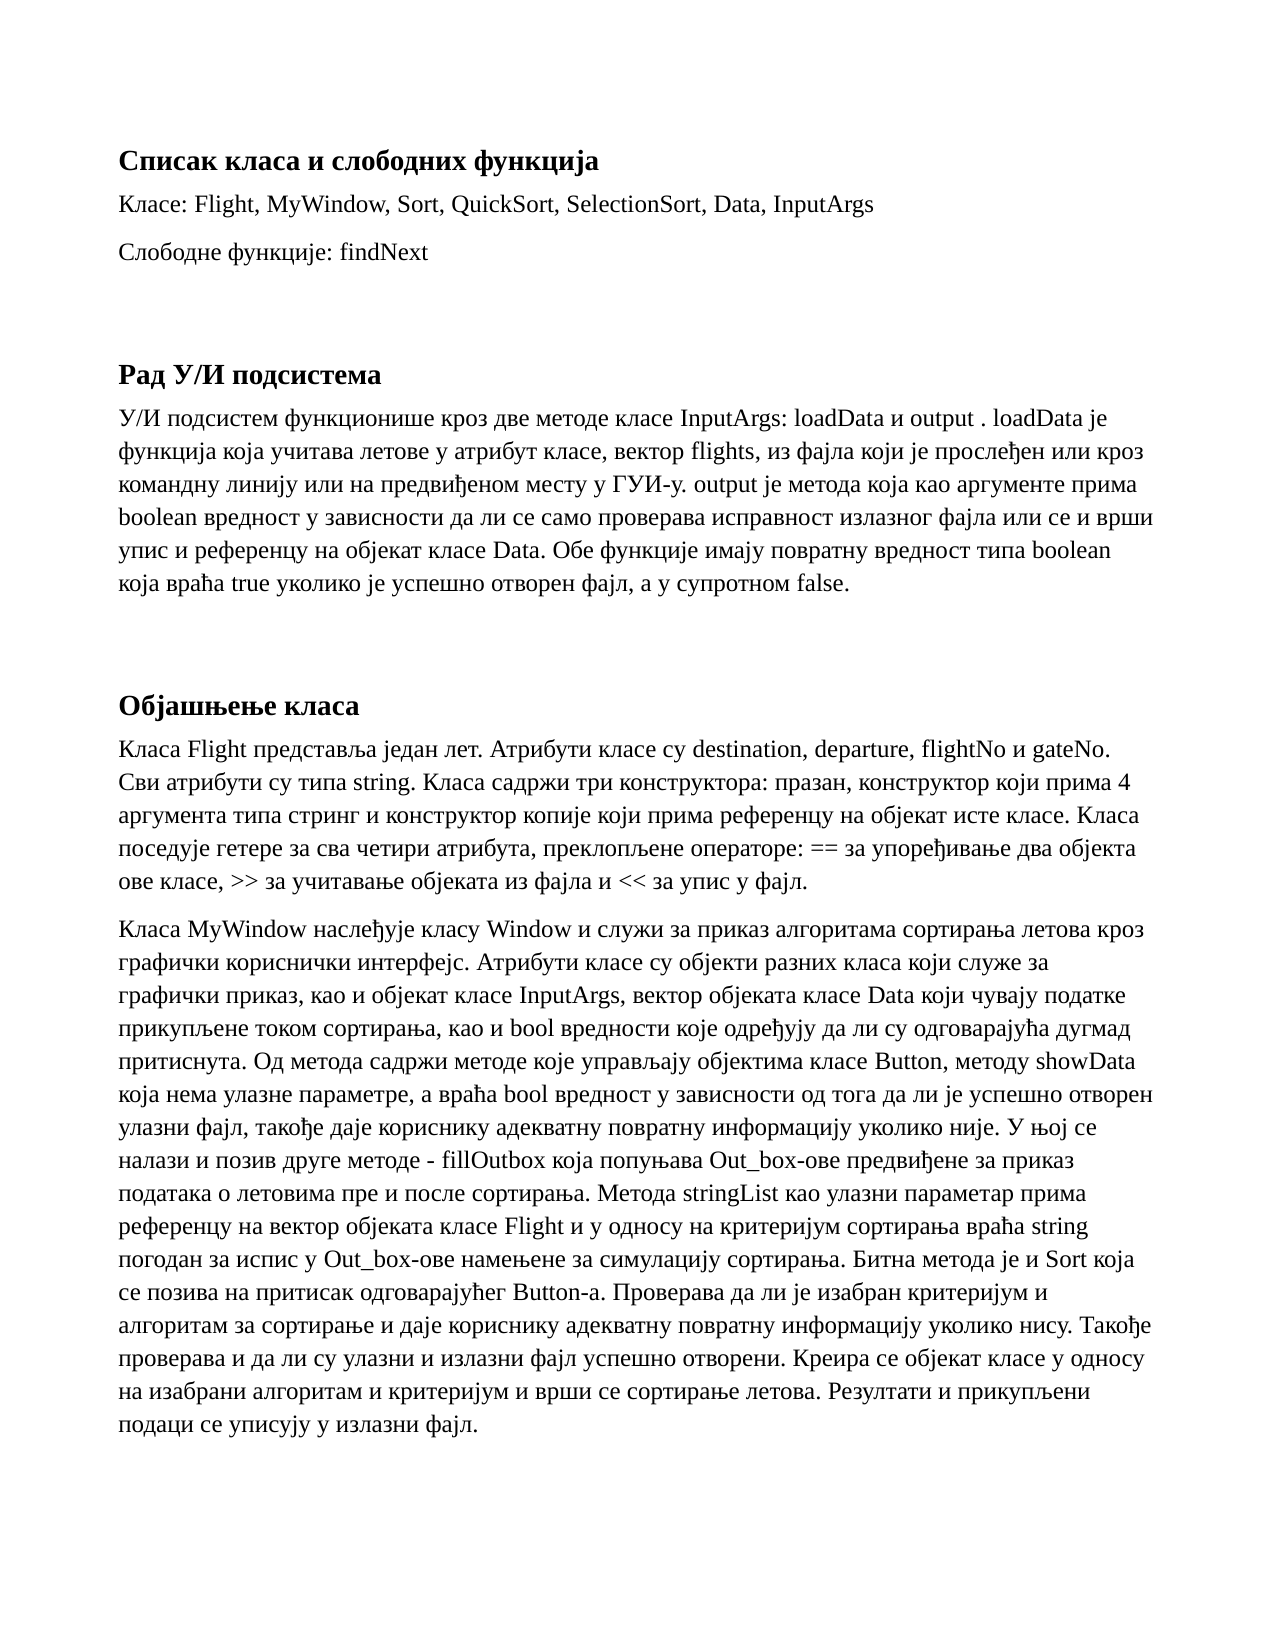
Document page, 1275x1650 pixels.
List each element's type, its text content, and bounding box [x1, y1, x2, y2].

subtitle Рад У/И подсистема [118, 357, 1157, 391]
text Слободне функције: findNext [118, 237, 1157, 266]
subtitle Објашњење класа [118, 688, 1157, 722]
text Класа Flight представља један лет. Атрибути класе су destination, departure, flightNo и gateNo. Сви атрибути су типа string. Класа садржи три конструктора: празан, конструктор који прима 4 аргумента типа стринг и конструктор копије који прима референцу на објекат исте класе. Класа поседује гетере за сва четири атрибута, преклопљене операторе: == за упоређивање два објекта ове класе, >> за учитавање објеката из фајла и << за упис у фајл. [118, 734, 1157, 895]
subtitle Списак класа и слободних функција [118, 143, 1157, 177]
text Класа MyWindow наслеђује класу Window и служи за приказ алгоритама сортирања летова кроз графички кориснички интерфејс. Атрибути класе су објекти разних класа који служе за графички приказ, као и објекат класе InputArgs, вектор објеката класе Data који чувају податке прикупљене током сортирања, као и bool вредности које одређују да ли су одговарајућа дугмад притиснута. Од метода садржи методе које управљају објектима класе Button, методу showData која нема улазне параметре, а враћа bool вредност у зависности од тога да ли је успешно отворен улазни фајл, такође даје кориснику адекватну повратну информацију уколико није. У њој се налази и позив друге методе - fillOutbox која попуњава Out_box-ове предвиђене за приказ података о летовима пре и после сортирања. Метода stringList као улазни параметар прима референцу на вектор објеката класе Flight и у односу на критеријум сортирања враћа string погодан за испис у Out_box-ове намењене за симулацију сортирања. Битна метода је и Sort која се позива на притисак одговарајућег Button-a. Проверава да ли је изабран критеријум и алгоритам за сортирање и даје кориснику адекватну повратну информацију уколико нису. Такође проверава и да ли су улазни и излазни фајл успешно отворени. Креира се објекат класе у односу на изабрани алгоритам и критеријум и врши се сортирање летова. Резултати и прикупљени подаци се уписују у излазни фајл. [118, 914, 1157, 1438]
text Класе: Flight, MyWindow, Sort, QuickSort, SelectionSort, Data, InputArgs [118, 189, 1157, 218]
text У/И подсистем функционише кроз две методе класе InputArgs: loadData и output . loadData је функција која учитава летове у атрибут класе, вектор flights, из фајла који је прослеђен или кроз командну линију или на предвиђеном месту у ГУИ-у. output је метода која као аргументе прима boolean вредност у зависности да ли се само проверава исправност излазног фајла или се и врши упис и референцу на објекат класе Data. Обе функције имају повратну вредност типа boolean која враћа true уколико је успешно отворен фајл, а у супротном false. [118, 403, 1157, 597]
